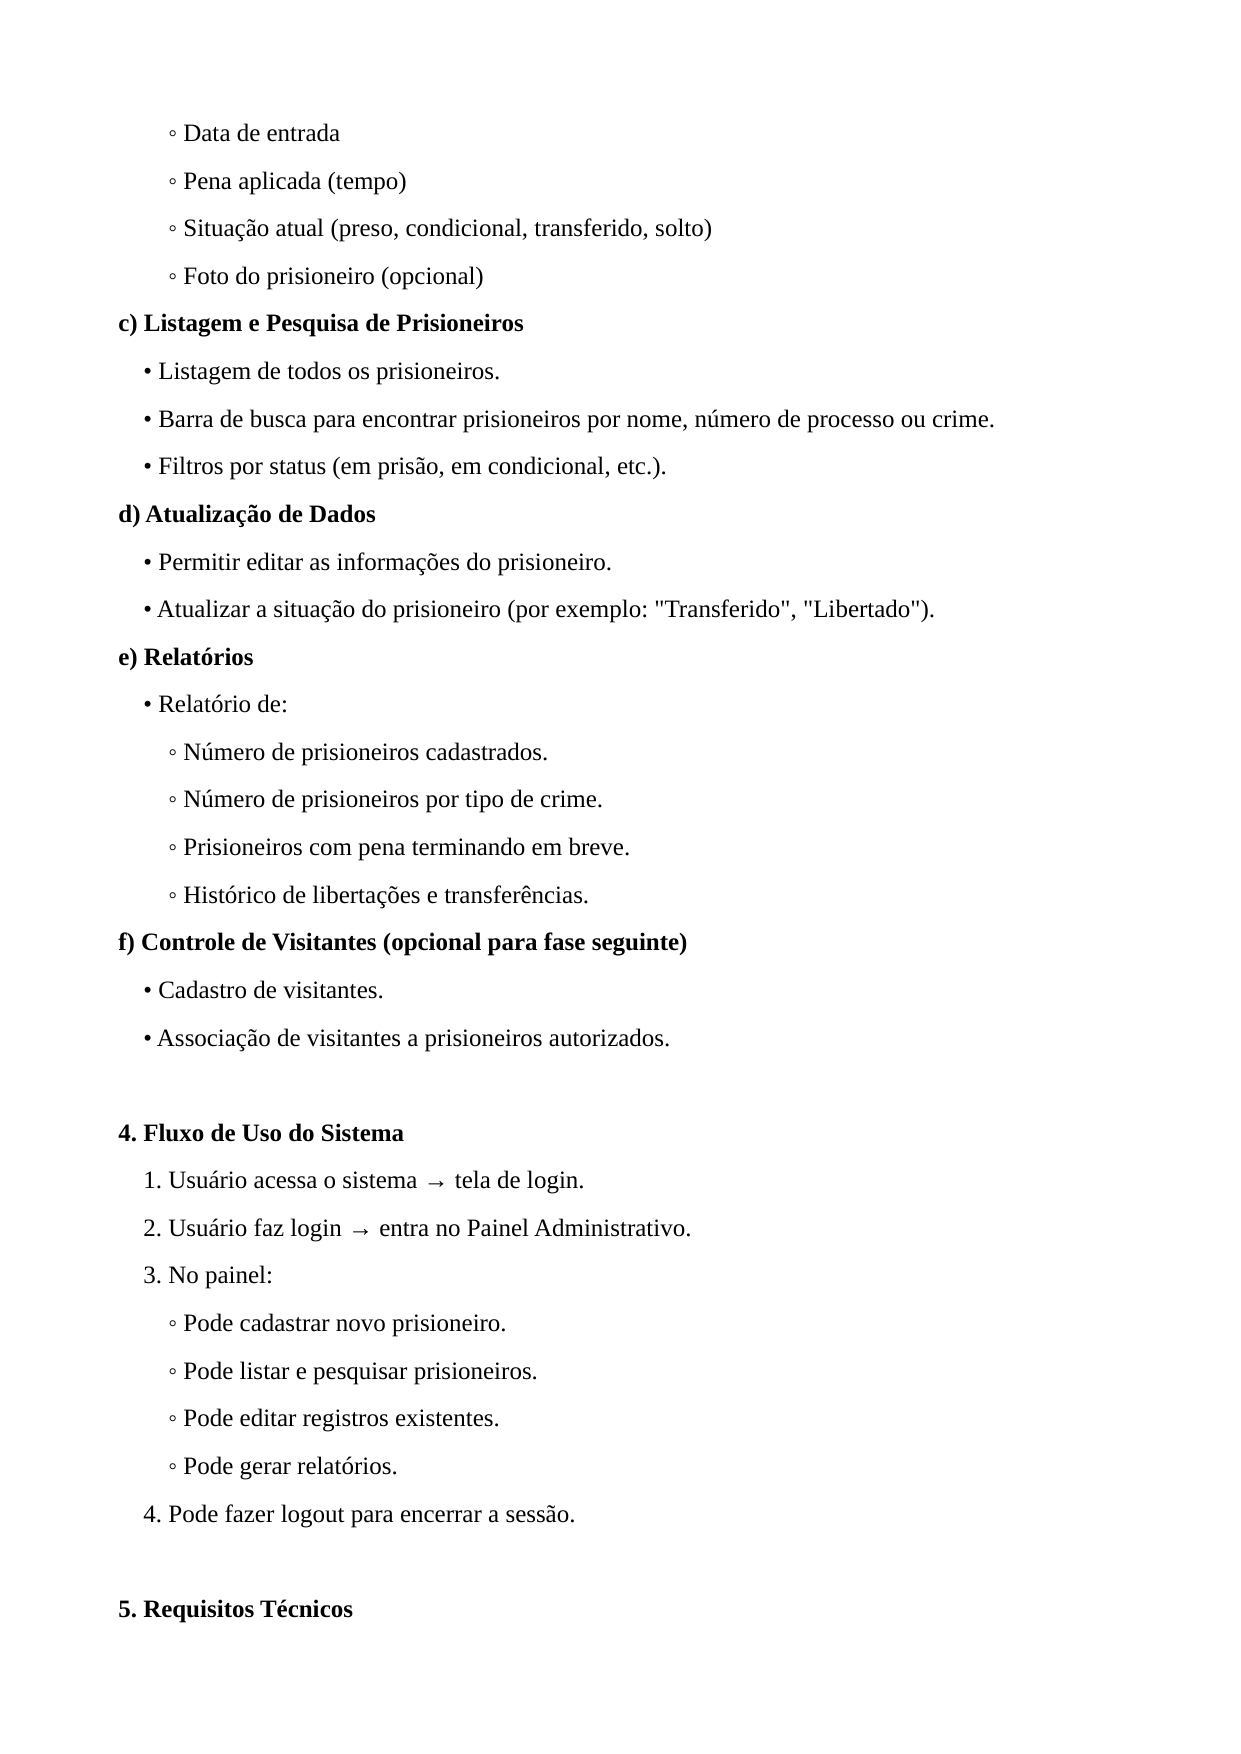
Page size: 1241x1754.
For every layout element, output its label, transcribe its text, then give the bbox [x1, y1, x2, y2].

text 4. Pode fazer logout para encerrar a sessão. [118, 1499, 1122, 1527]
text • Associação de visitantes a prisioneiros autorizados. [118, 1023, 1122, 1051]
text ◦ Situação atual (preso, condicional, transferido, solto) [118, 213, 1122, 242]
text • Relatório de: [118, 689, 1122, 718]
text ◦ Pode listar e pesquisar prisioneiros. [118, 1356, 1122, 1384]
text f) Controle de Visitantes (opcional para fase seguinte) [118, 927, 1122, 956]
text ◦ Prisioneiros com pena terminando em breve. [118, 832, 1122, 861]
text 2. Usuário faz login → entra no Painel Administrativo. [118, 1213, 1122, 1242]
text • Barra de busca para encontrar prisioneiros por nome, número de processo ou crime. [118, 404, 1122, 432]
text 5. Requisitos Técnicos [118, 1594, 1122, 1623]
text 4. Fluxo de Uso do Sistema [118, 1118, 1122, 1147]
text ◦ Pode gerar relatórios. [118, 1451, 1122, 1480]
text ◦ Pode editar registros existentes. [118, 1403, 1122, 1432]
text ◦ Número de prisioneiros cadastrados. [118, 737, 1122, 766]
text 1. Usuário acessa o sistema → tela de login. [118, 1165, 1122, 1194]
text d) Atualização de Dados [118, 499, 1122, 528]
text c) Listagem e Pesquisa de Prisioneiros [118, 308, 1122, 337]
text ◦ Pode cadastrar novo prisioneiro. [118, 1308, 1122, 1337]
text • Filtros por status (em prisão, em condicional, etc.). [118, 451, 1122, 480]
text 3. No painel: [118, 1261, 1122, 1289]
text ◦ Foto do prisioneiro (opcional) [118, 261, 1122, 290]
text ◦ Número de prisioneiros por tipo de crime. [118, 784, 1122, 813]
text ◦ Data de entrada [118, 118, 1122, 147]
text • Listagem de todos os prisioneiros. [118, 356, 1122, 385]
text • Cadastro de visitantes. [118, 975, 1122, 1004]
text e) Relatórios [118, 642, 1122, 671]
text ◦ Pena aplicada (tempo) [118, 166, 1122, 194]
text • Atualizar a situação do prisioneiro (por exemplo: "Transferido", "Libertado"). [118, 594, 1122, 623]
text ◦ Histórico de libertações e transferências. [118, 880, 1122, 908]
text • Permitir editar as informações do prisioneiro. [118, 547, 1122, 575]
